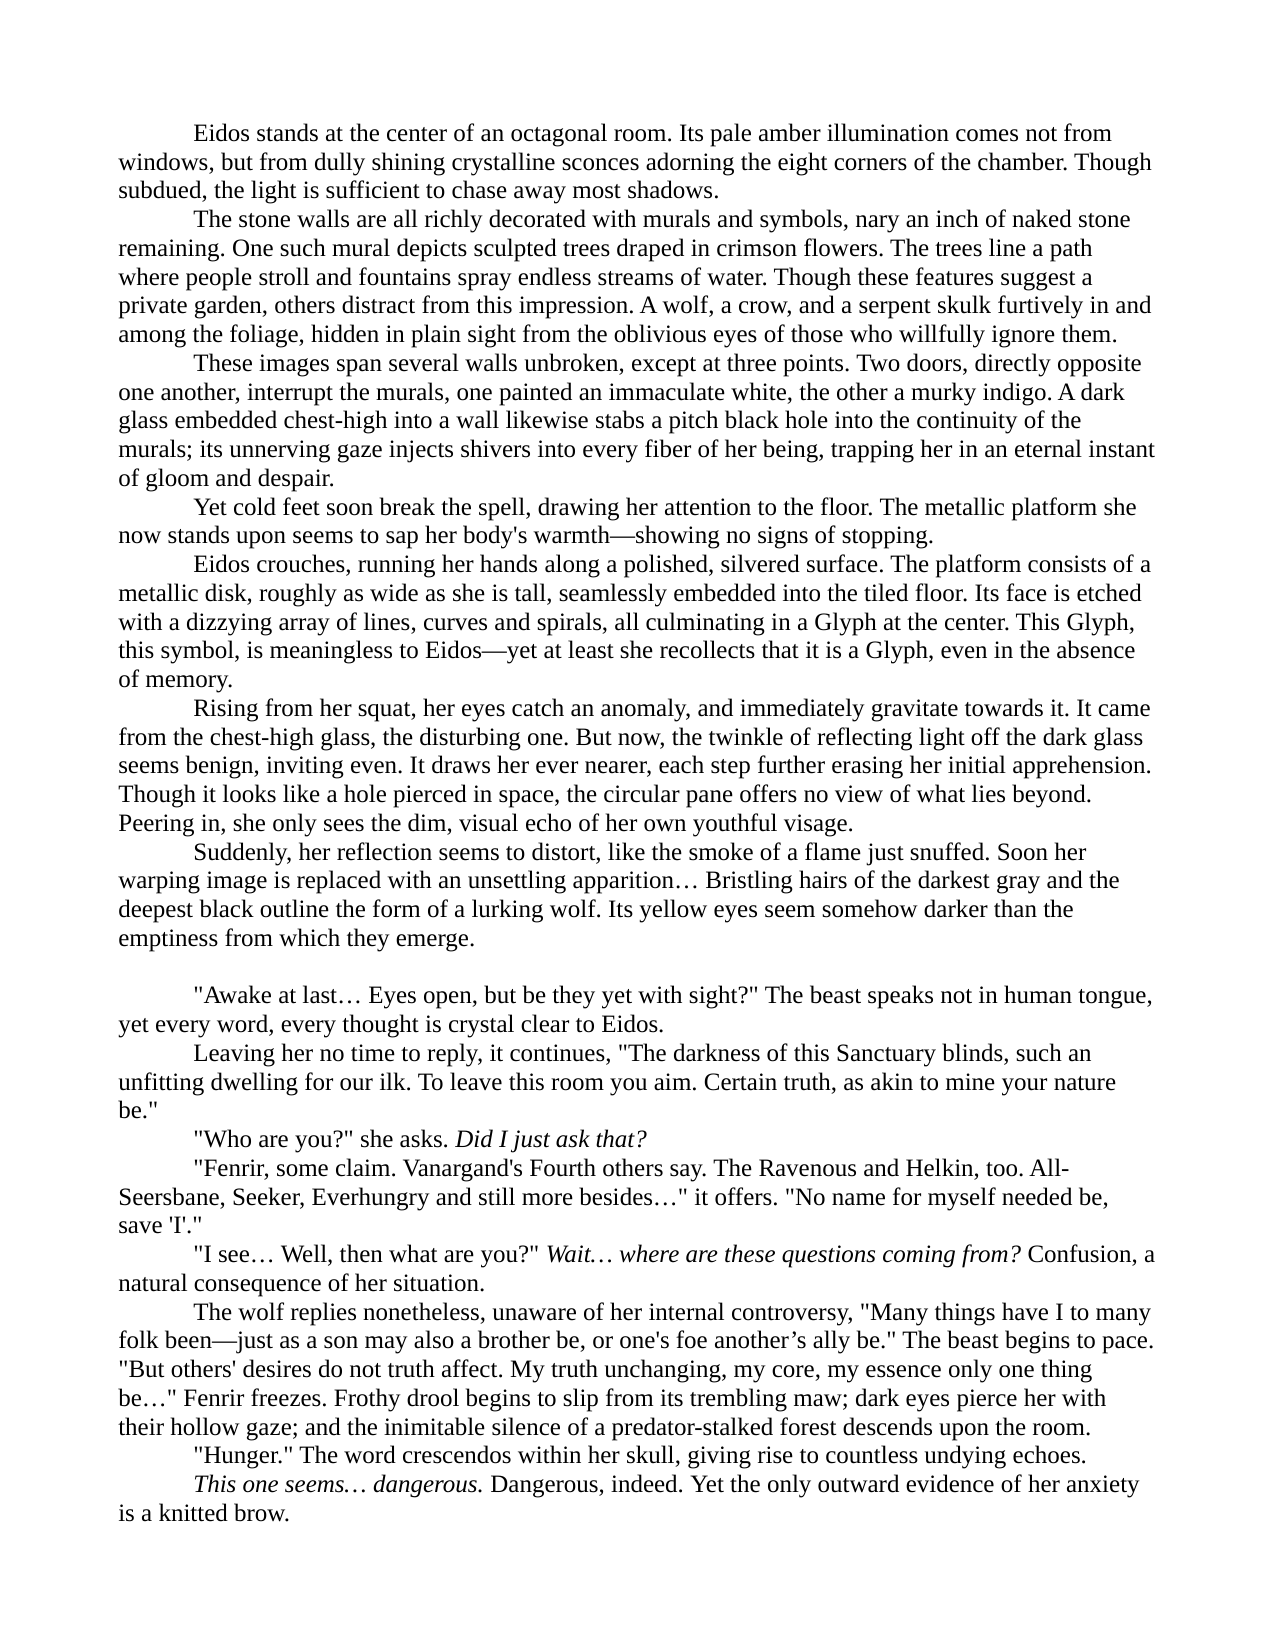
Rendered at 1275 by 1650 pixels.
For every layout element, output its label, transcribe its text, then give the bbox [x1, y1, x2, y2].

text This one seems… dangerous. Dangerous, indeed. Yet the only outward evidence of her anxiety is a knitted brow. [118, 1469, 1157, 1527]
text The wolf replies nonetheless, unaware of her internal controversy, "Many things have I to many folk been—just as a son may also a brother be, or one's foe another’s ally be." The beast begins to pace. "But others' desires do not truth affect. My truth unchanging, my core, my essence only one thing be…" Fenrir freezes. Frothy drool begins to slip from its trembling maw; dark eyes pierce her with their hollow gaze; and the inimitable silence of a predator-stalked forest descends upon the room. [118, 1297, 1157, 1441]
text "I see… Well, then what are you?" Wait… where are these questions coming from? Confusion, a natural consequence of her situation. [118, 1239, 1157, 1297]
text These images span several walls unbroken, except at three points. Two doors, directly opposite one another, interrupt the murals, one painted an immaculate white, the other a murky indigo. A dark glass embedded chest-high into a wall likewise stabs a pitch black hole into the continuity of the murals; its unnerving gaze injects shivers into every fiber of her being, trapping her in an eternal instant of gloom and despair. [118, 348, 1157, 492]
text The stone walls are all richly decorated with murals and symbols, nary an inch of naked stone remaining. One such mural depicts sculpted trees draped in crimson flowers. The trees line a path where people stroll and fountains spray endless streams of water. Though these features suggest a private garden, others distract from this impression. A wolf, a crow, and a serpent skulk furtively in and among the foliage, hidden in plain sight from the oblivious eyes of those who willfully ignore them. [118, 204, 1157, 348]
text Leaving her no time to reply, it continues, "The darkness of this Sanctuary blinds, such an unfitting dwelling for our ilk. To leave this room you aim. Certain truth, as akin to mine your nature be." [118, 1038, 1157, 1124]
text Eidos stands at the center of an octagonal room. Its pale amber illumination comes not from windows, but from dully shining crystalline sconces adorning the eight corners of the chamber. Though subdued, the light is sufficient to chase away most shadows. [118, 118, 1157, 204]
text Eidos crouches, running her hands along a polished, silvered surface. The platform consists of a metallic disk, roughly as wide as she is tall, seamlessly embedded into the tiled floor. Its face is etched with a dizzying array of lines, curves and spirals, all culminating in a Glyph at the center. This Glyph, this symbol, is meaningless to Eidos—yet at least she recollects that it is a Glyph, even in the absence of memory. [118, 549, 1157, 693]
text Rising from her squat, her eyes catch an anomaly, and immediately gravitate towards it. It came from the chest-high glass, the disturbing one. But now, the twinkle of reflecting light off the dark glass seems benign, inviting even. It draws her ever nearer, each step further erasing her initial apprehension. Though it looks like a hole pierced in space, the circular pane offers no view of what lies beyond. Peering in, she only sees the dim, visual echo of her own youthful visage. [118, 693, 1157, 837]
text Suddenly, her reflection seems to distort, like the smoke of a flame just snuffed. Soon her warping image is replaced with an unsettling apparition… Bristling hairs of the darkest gray and the deepest black outline the form of a lurking wolf. Its yellow eyes seem somehow darker than the emptiness from which they emerge. [118, 837, 1157, 952]
text Yet cold feet soon break the spell, drawing her attention to the floor. The metallic platform she now stands upon seems to sap her body's warmth—showing no signs of stopping. [118, 492, 1157, 549]
text "Who are you?" she asks. Did I just ask that? [118, 1124, 1157, 1153]
text "Fenrir, some claim. Vanargand's Fourth others say. The Ravenous and Helkin, too. All-Seersbane, Seeker, Everhungry and still more besides…" it offers. "No name for myself needed be, save 'I'." [118, 1153, 1157, 1239]
text "Awake at last… Eyes open, but be they yet with sight?" The beast speaks not in human tongue, yet every word, every thought is crystal clear to Eidos. [118, 981, 1157, 1038]
text "Hunger." The word crescendos within her skull, giving rise to countless undying echoes. [118, 1441, 1157, 1469]
